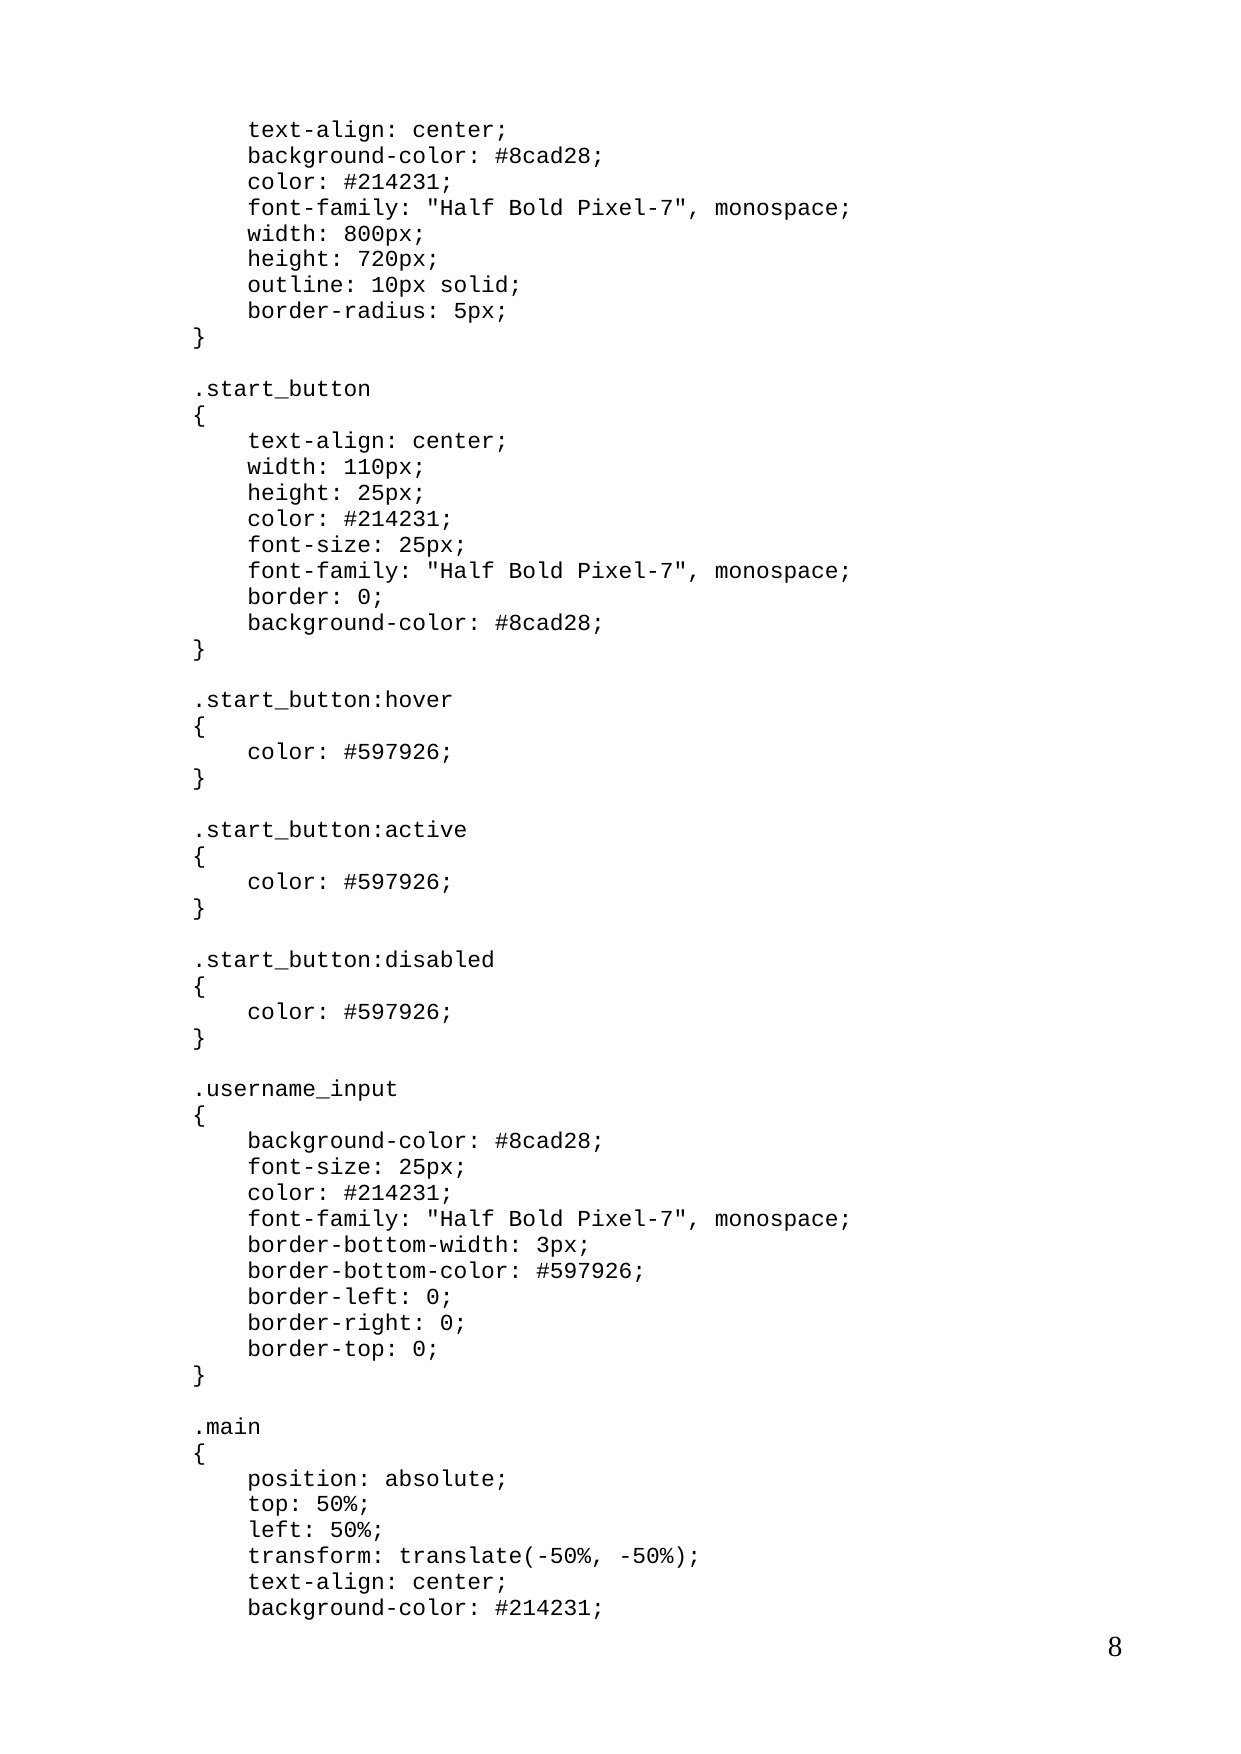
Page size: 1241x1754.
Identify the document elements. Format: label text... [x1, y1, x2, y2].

text font-family: "Half Bold Pixel-7", monospace; [118, 1207, 1122, 1233]
text border-radius: 5px; [118, 300, 1122, 326]
text .start_button [118, 377, 1122, 403]
text .start_button:hover [118, 689, 1122, 715]
text background-color: #8cad28; [118, 144, 1122, 170]
text font-family: "Half Bold Pixel-7", monospace; [118, 559, 1122, 585]
text border-left: 0; [118, 1285, 1122, 1311]
text width: 800px; [118, 222, 1122, 248]
text transform: translate(-50%, -50%); [118, 1545, 1122, 1571]
text font-size: 25px; [118, 533, 1122, 559]
text } [118, 1363, 1122, 1389]
text } [118, 326, 1122, 352]
text color: #597926; [118, 741, 1122, 767]
text border: 0; [118, 585, 1122, 611]
text { [118, 974, 1122, 1000]
text border-bottom-width: 3px; [118, 1233, 1122, 1259]
text border-top: 0; [118, 1337, 1122, 1363]
text color: #597926; [118, 870, 1122, 896]
text width: 110px; [118, 455, 1122, 481]
text .username_input [118, 1078, 1122, 1104]
text { [118, 715, 1122, 741]
text .start_button:active [118, 818, 1122, 844]
text font-size: 25px; [118, 1156, 1122, 1182]
text .start_button:disabled [118, 948, 1122, 974]
text { [118, 844, 1122, 870]
text text-align: center; [118, 118, 1122, 144]
text text-align: center; [118, 429, 1122, 455]
text border-right: 0; [118, 1311, 1122, 1337]
text background-color: #214231; [118, 1597, 1122, 1622]
text background-color: #8cad28; [118, 1130, 1122, 1156]
text { [118, 403, 1122, 429]
text background-color: #8cad28; [118, 611, 1122, 637]
text color: #214231; [118, 170, 1122, 196]
text } [118, 637, 1122, 663]
text outline: 10px solid; [118, 274, 1122, 300]
text position: absolute; [118, 1467, 1122, 1493]
text border-bottom-color: #597926; [118, 1259, 1122, 1285]
text .main [118, 1415, 1122, 1441]
text } [118, 767, 1122, 792]
text height: 720px; [118, 248, 1122, 274]
text color: #214231; [118, 1182, 1122, 1207]
text text-align: center; [118, 1571, 1122, 1597]
text { [118, 1104, 1122, 1130]
text { [118, 1441, 1122, 1467]
text height: 25px; [118, 481, 1122, 507]
text font-family: "Half Bold Pixel-7", monospace; [118, 196, 1122, 222]
text } [118, 1026, 1122, 1052]
text color: #214231; [118, 507, 1122, 533]
text left: 50%; [118, 1519, 1122, 1545]
text } [118, 896, 1122, 922]
text color: #597926; [118, 1000, 1122, 1026]
text top: 50%; [118, 1493, 1122, 1519]
